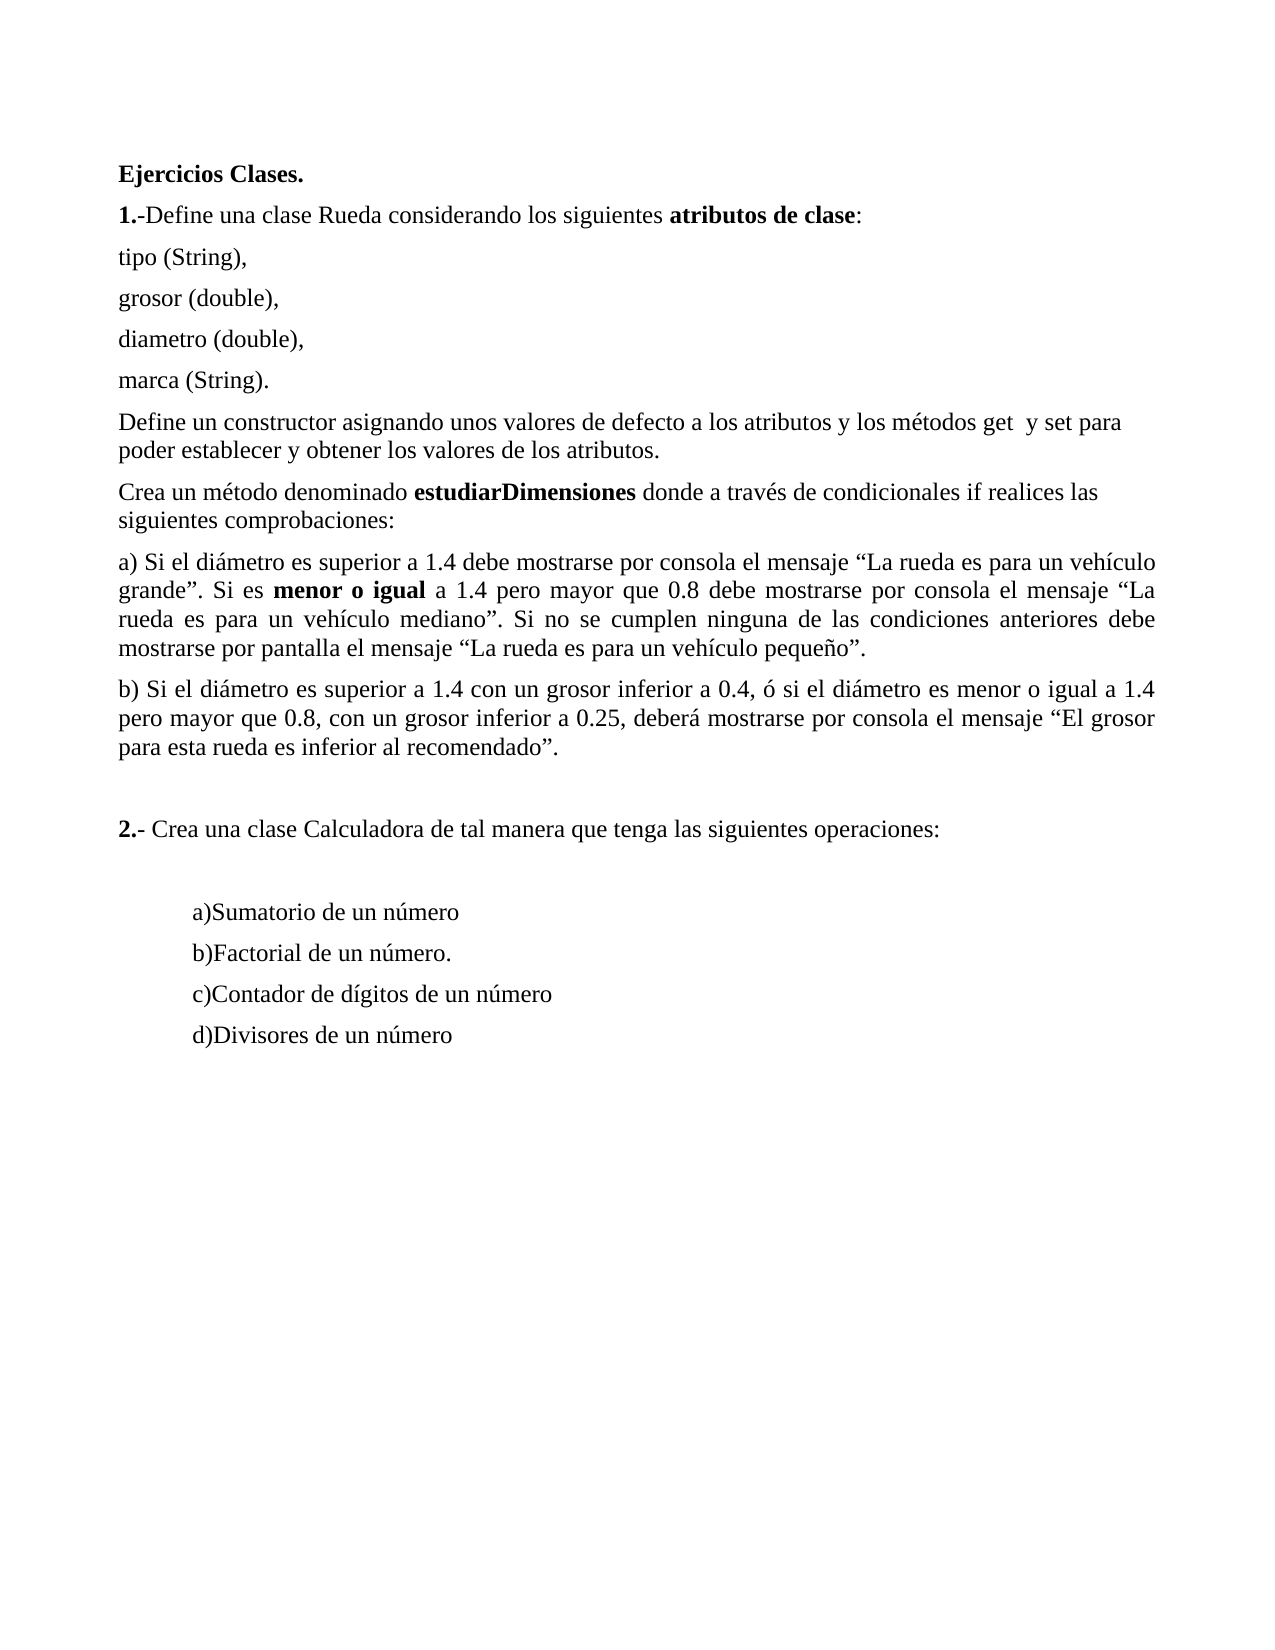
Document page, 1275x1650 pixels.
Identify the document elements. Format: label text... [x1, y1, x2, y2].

text d)Divisores de un número [118, 1021, 1157, 1049]
text a)Sumatorio de un número [118, 897, 1157, 926]
text marca (String). [118, 366, 1157, 394]
text a) Si el diámetro es superior a 1.4 debe mostrarse por consola el mensaje “La rueda es para un vehículo grande”. Si es menor o igual a 1.4 pero mayor que 0.8 debe mostrarse por consola el mensaje “La rueda es para un vehículo mediano”. Si no se cumplen ninguna de las condiciones anteriores debe mostrarse por pantalla el mensaje “La rueda es para un vehículo pequeño”. [118, 547, 1157, 662]
text tipo (String), [118, 242, 1157, 271]
text b) Si el diámetro es superior a 1.4 con un grosor inferior a 0.4, ó si el diámetro es menor o igual a 1.4 pero mayor que 0.8, con un grosor inferior a 0.25, deberá mostrarse por consola el mensaje “El grosor para esta rueda es inferior al recomendado”. [118, 674, 1157, 761]
text grosor (double), [118, 283, 1157, 312]
text b)Factorial de un número. [118, 938, 1157, 967]
text diametro (double), [118, 324, 1157, 353]
text Crea un método denominado estudiarDimensiones donde a través de condicionales if realices las siguientes comprobaciones: [118, 477, 1157, 534]
text Define un constructor asignando unos valores de defecto a los atributos y los métodos get y set para poder establecer y obtener los valores de los atributos. [118, 407, 1157, 464]
text 1.-Define una clase Rueda considerando los siguientes atributos de clase: [118, 201, 1157, 229]
text Ejercicios Clases. [118, 159, 1157, 188]
text c)Contador de dígitos de un número [118, 979, 1157, 1008]
text 2.- Crea una clase Calculadora de tal manera que tenga las siguientes operaciones: [118, 814, 1157, 843]
